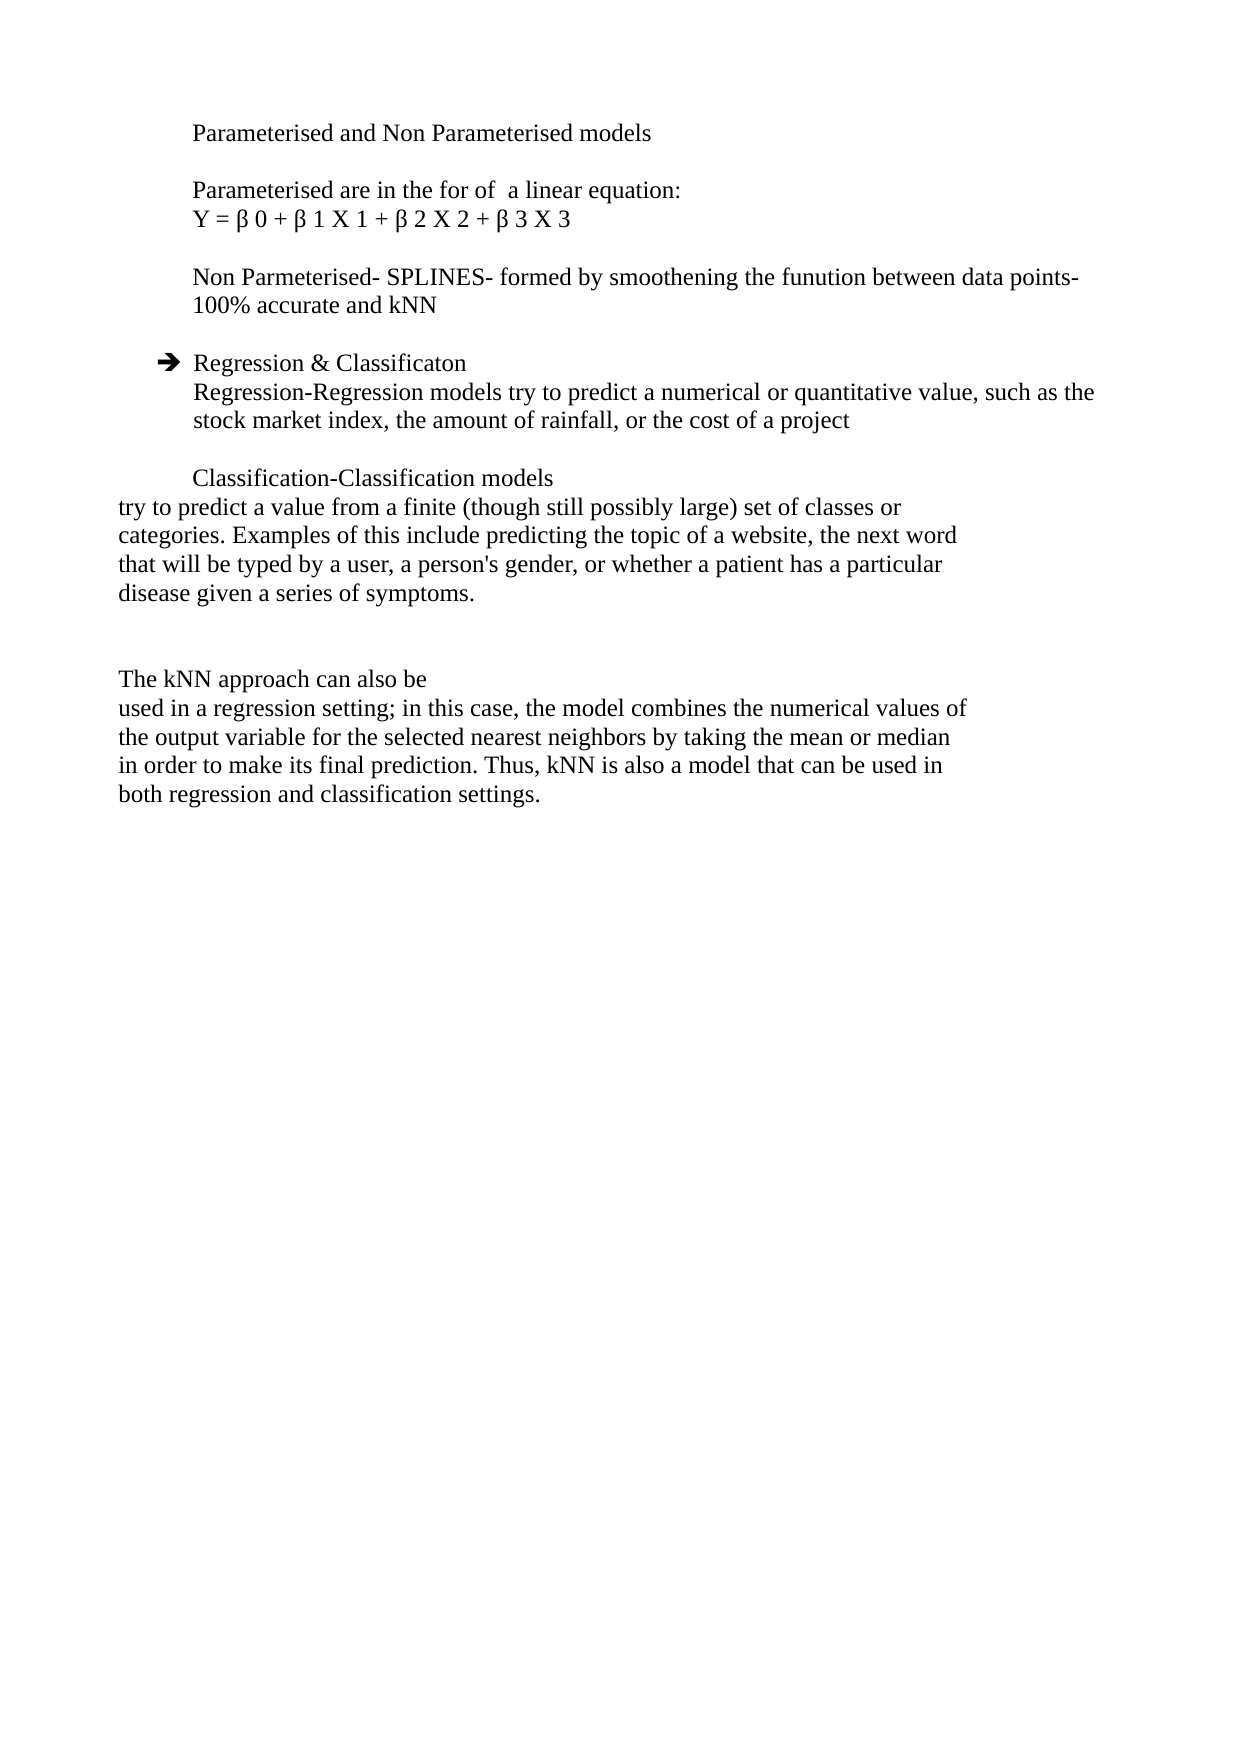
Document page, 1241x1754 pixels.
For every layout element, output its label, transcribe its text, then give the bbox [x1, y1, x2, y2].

text Classification-Classification models [118, 463, 1122, 492]
text Non Parmeterised- SPLINES- formed by smoothening the funution between data points- 100% accurate and kNN [118, 262, 1122, 319]
list Regression-Regression models try to predict a numerical or quantitative value, such as the stock market index, the amount of rainfall, or the cost of a project [156, 377, 1122, 434]
text Parameterised and Non Parameterised models [118, 118, 1122, 147]
text The kNN approach can also be [118, 664, 1122, 693]
text disease given a series of symptoms. [118, 578, 1122, 607]
text Parameterised are in the for of a linear equation: [118, 176, 1122, 204]
text used in a regression setting; in this case, the model combines the numerical values of [118, 693, 1122, 722]
text try to predict a value from a finite (though still possibly large) set of classes or [118, 492, 1122, 521]
text that will be typed by a user, a person's gender, or whether a patient has a particular [118, 549, 1122, 578]
list Regression & Classificaton [156, 348, 1122, 377]
text both regression and classification settings. [118, 779, 1122, 808]
text Y = β 0 + β 1 X 1 + β 2 X 2 + β 3 X 3 [118, 204, 1122, 233]
text the output variable for the selected nearest neighbors by taking the mean or median [118, 722, 1122, 751]
text categories. Examples of this include predicting the topic of a website, the next word [118, 521, 1122, 549]
text in order to make its final prediction. Thus, kNN is also a model that can be used in [118, 751, 1122, 779]
